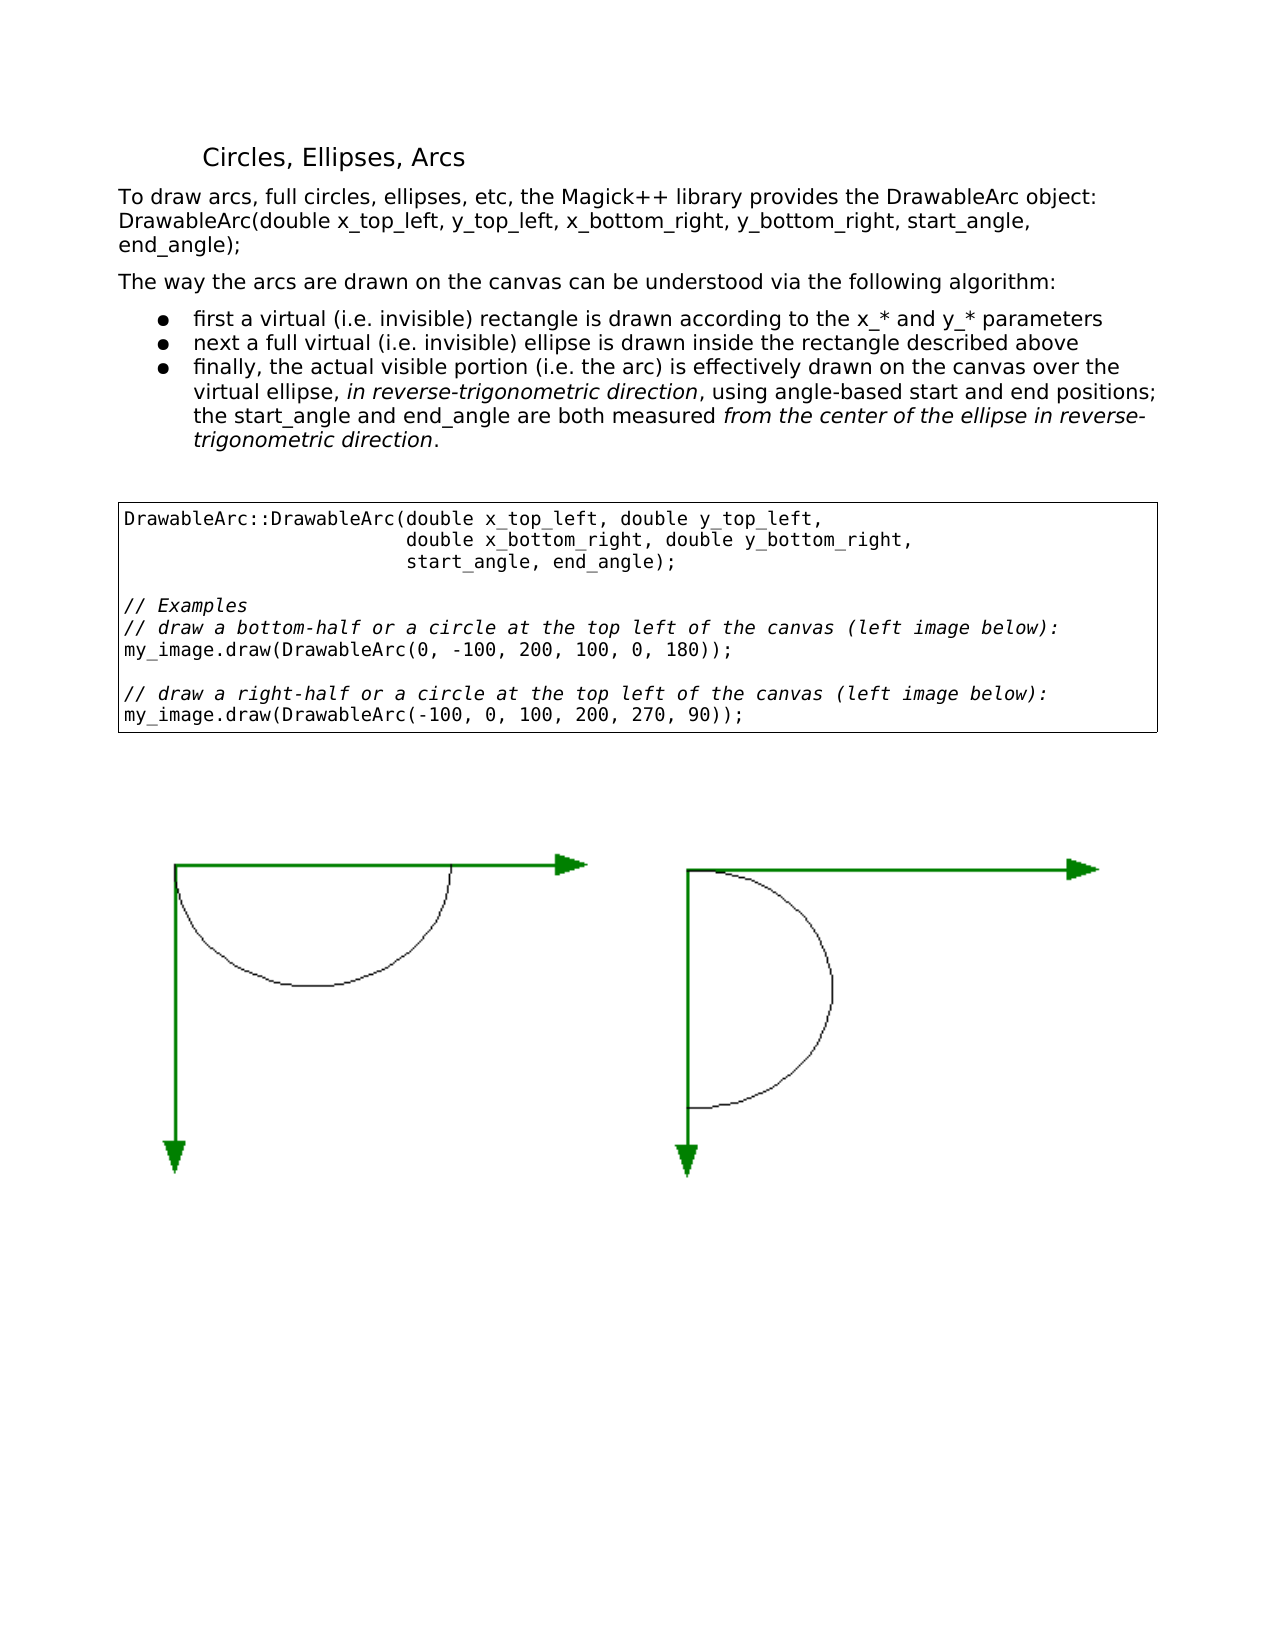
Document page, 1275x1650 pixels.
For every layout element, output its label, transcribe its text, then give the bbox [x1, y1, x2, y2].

list finally, the actual visible portion (i.e. the arc) is effectively drawn on the canvas over the virtual ellipse, in reverse-trigonometric direction, using angle-based start and end positions; the start_angle and end_angle are both measured from the center of the ellipse in reverse-trigonometric direction. [156, 355, 1157, 452]
text To draw arcs, full circles, ellipses, etc, the Magick++ library provides the DrawableArc object: DrawableArc(double x_top_left, y_top_left, x_bottom_right, y_bottom_right, start_angle, end_angle); [118, 185, 1157, 258]
subtitle Circles, Ellipses, Arcs [118, 143, 1157, 172]
picture [122, 834, 1150, 1199]
text The way the arcs are drawn on the canvas can be understood via the following algorithm: [118, 270, 1157, 294]
list first a virtual (i.e. invisible) rectangle is drawn according to the x_* and y_* parameters [156, 307, 1157, 331]
table_header DrawableArc::DrawableArc(double x_top_left, double y_top_left, double x_bottom_right, double y_bottom_right, start_angle, end_angle); // Examples // draw a bottom-half or a circle at the top left of the canvas (left image below): my_image.draw(DrawableArc(0, -100, 200, 100, 0, 180)); // draw a right-half or a circle at the top left of the canvas (left image below): my_image.draw(DrawableArc(-100, 0, 100, 200, 270, 90)); [119, 503, 1157, 732]
list next a full virtual (i.e. invisible) ellipse is drawn inside the rectangle described above [156, 331, 1157, 355]
